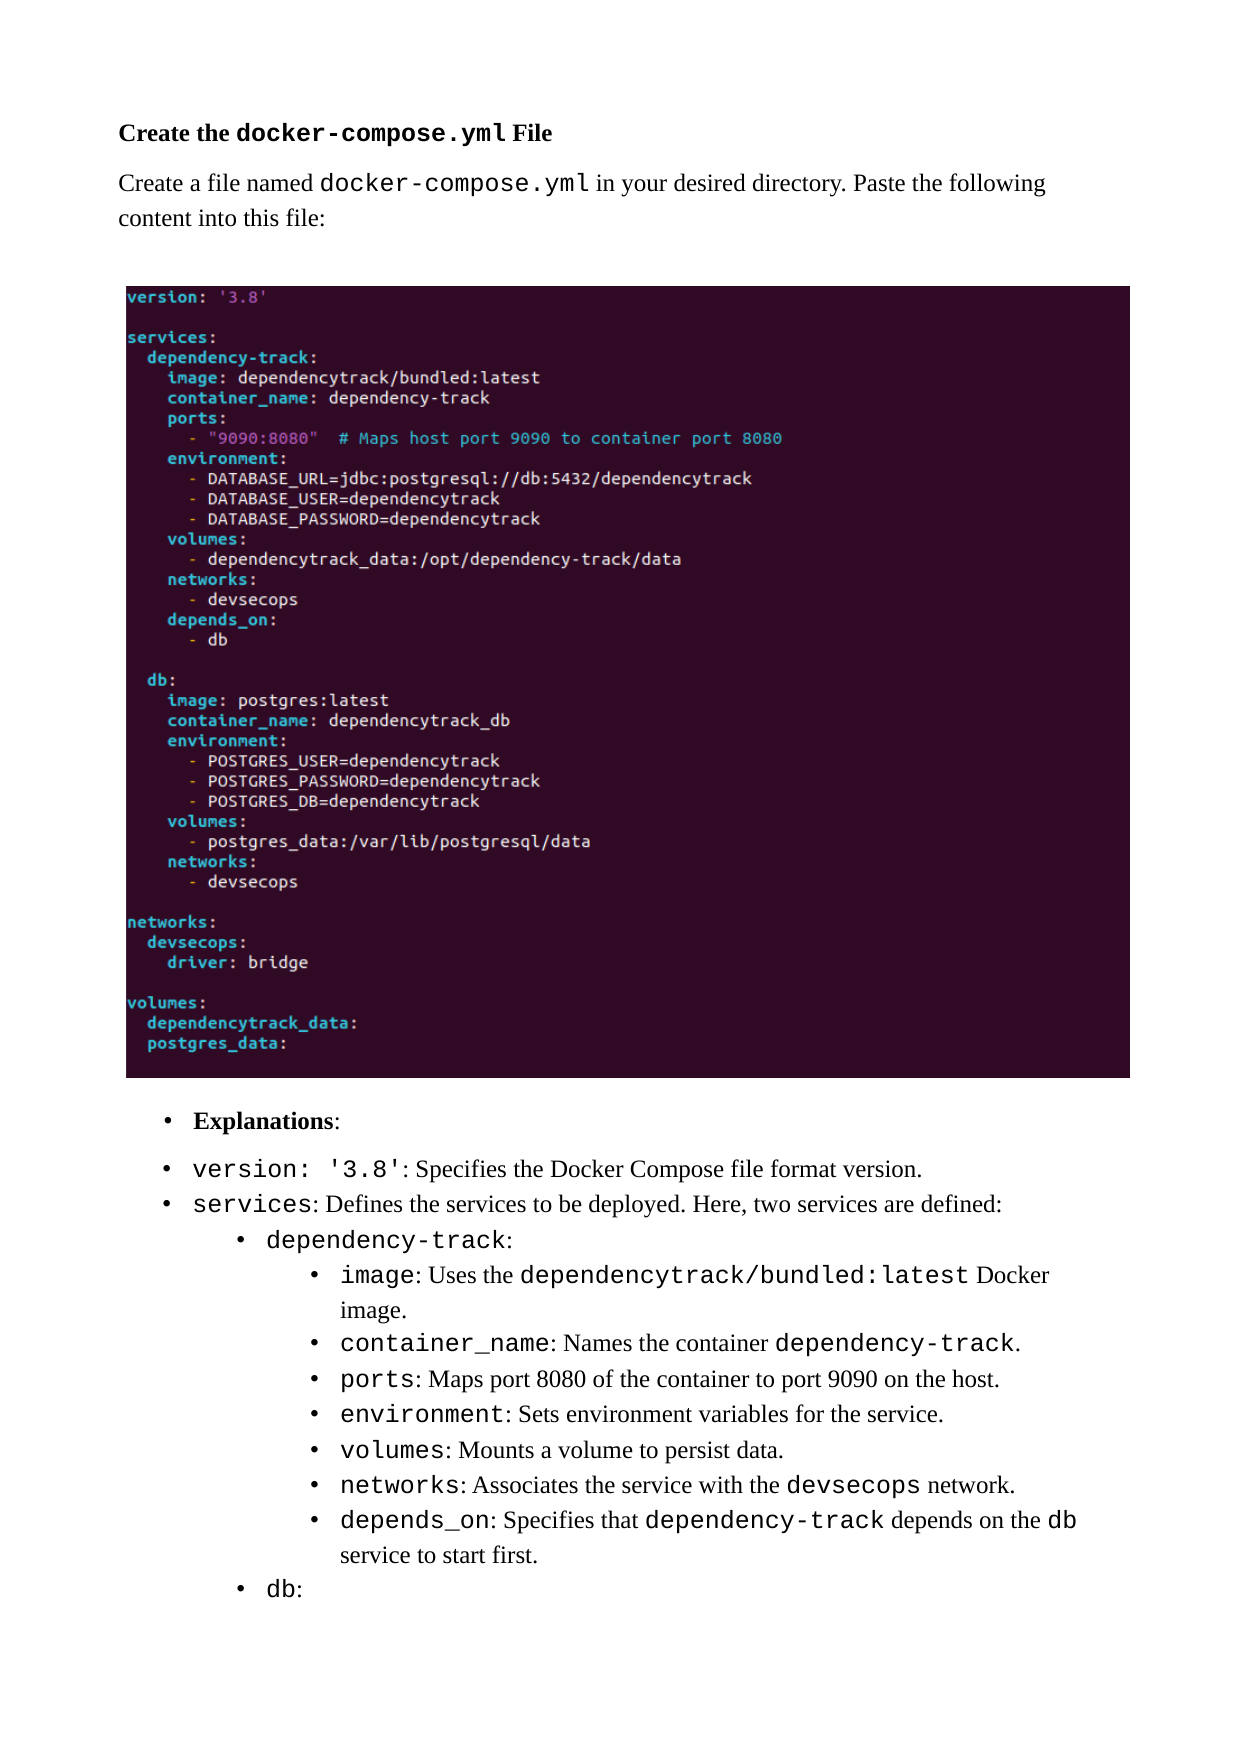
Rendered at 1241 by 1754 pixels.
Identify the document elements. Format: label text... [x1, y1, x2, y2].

list networks: Associates the service with the devsecops network. [310, 1470, 1122, 1501]
list services: Defines the services to be deployed. Here, two services are defined: [162, 1189, 1122, 1220]
list version: '3.8': Specifies the Docker Compose file format version. [162, 1154, 1122, 1185]
text Create a file named docker-compose.yml in your desired directory. Paste the following content into this file: [118, 168, 1122, 232]
picture [126, 286, 1130, 1078]
list db: [236, 1574, 1122, 1604]
list container_name: Names the container dependency-track. [310, 1328, 1122, 1359]
list dependency-track: [236, 1225, 1122, 1256]
text Create the docker-compose.yml File [118, 118, 1122, 149]
list ports: Maps port 8080 of the container to port 9090 on the host. [310, 1364, 1122, 1395]
list Explanations: [164, 1106, 1122, 1135]
list depends_on: Specifies that dependency-track depends on the db service to start first. [310, 1506, 1122, 1569]
list environment: Sets environment variables for the service. [310, 1399, 1122, 1430]
list volumes: Mounts a volume to persist data. [310, 1435, 1122, 1466]
list image: Uses the dependencytrack/bundled:latest Docker image. [310, 1260, 1122, 1324]
